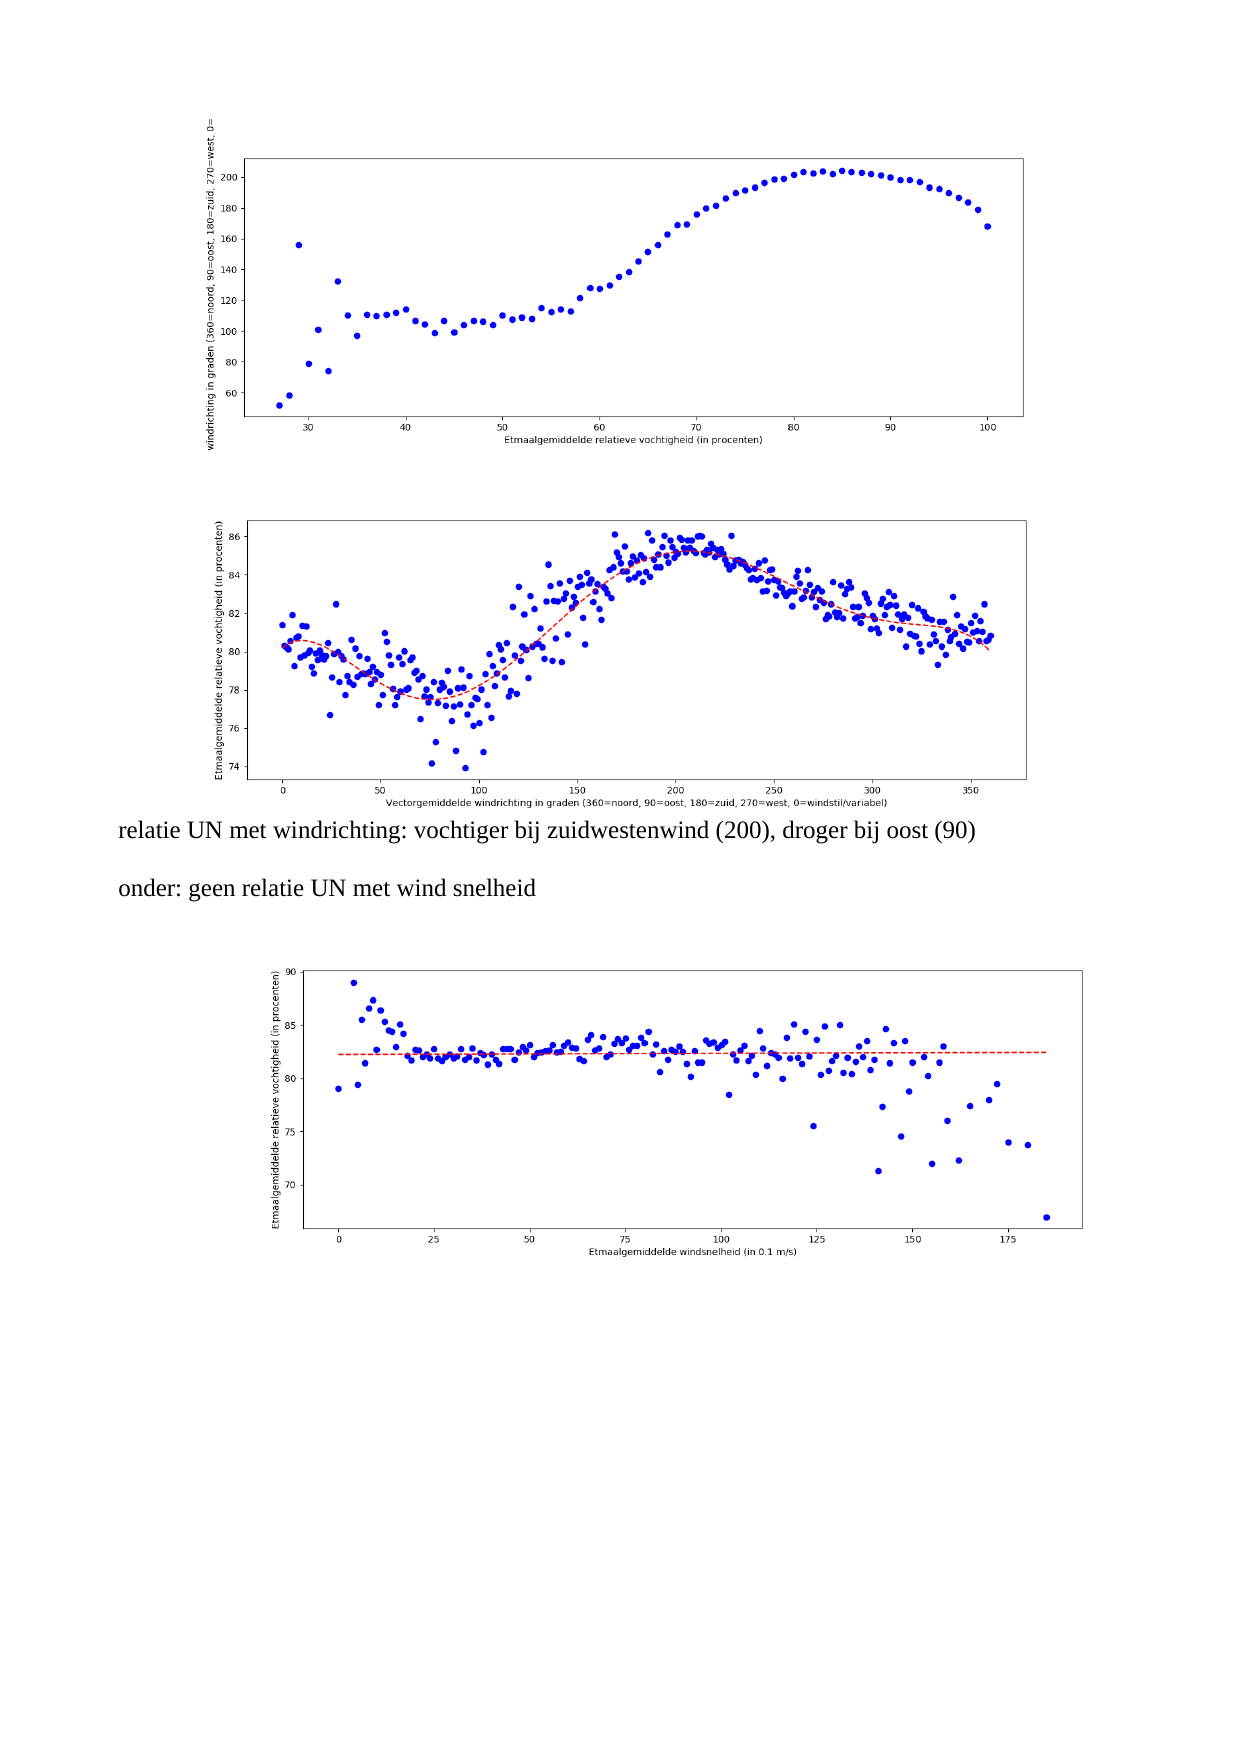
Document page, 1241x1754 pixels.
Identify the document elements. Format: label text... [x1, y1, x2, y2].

text onder: geen relatie UN met wind snelheid [118, 873, 1122, 901]
picture [121, 480, 1126, 816]
picture [118, 118, 1123, 453]
text relatie UN met windrichting: vochtiger bij zuidwestenwind (200), droger bij oost (90) [118, 453, 1122, 844]
picture [177, 930, 1182, 1265]
